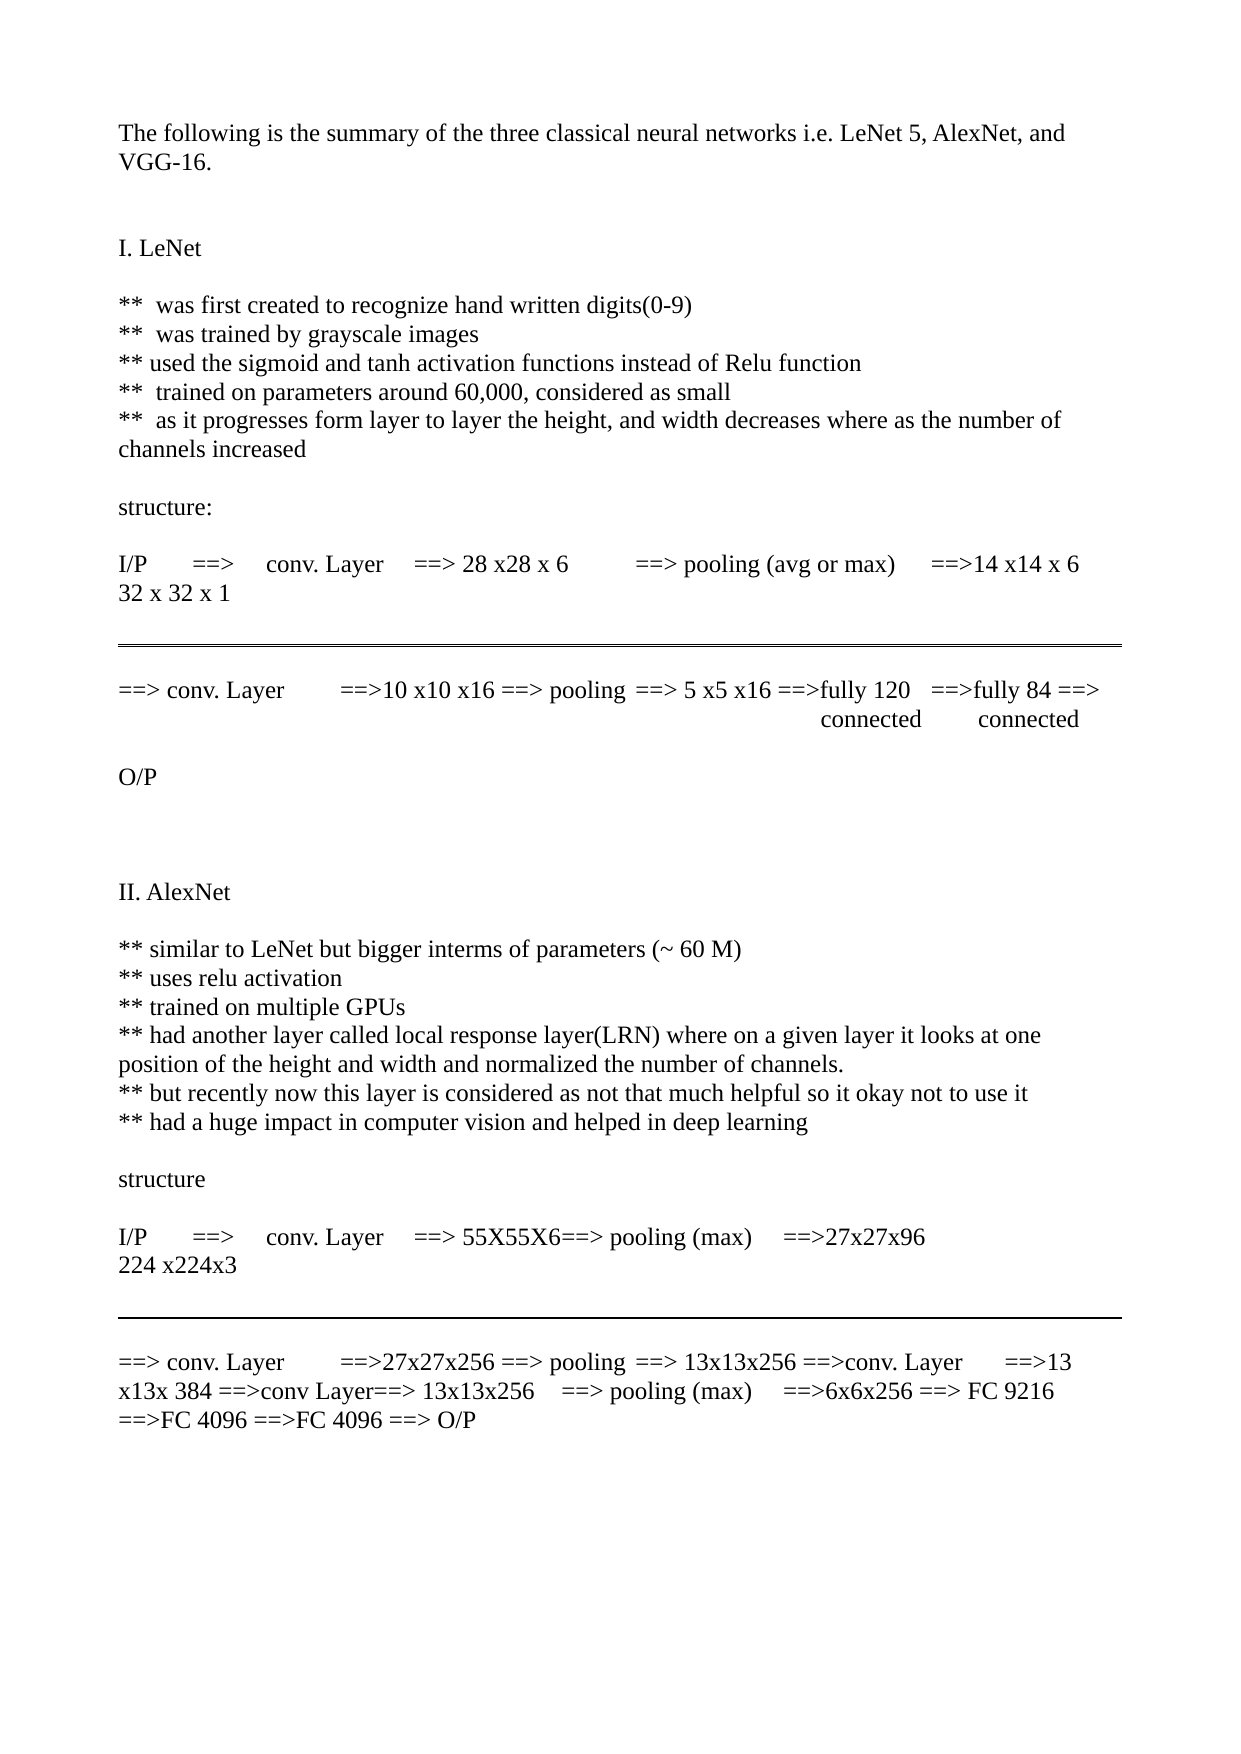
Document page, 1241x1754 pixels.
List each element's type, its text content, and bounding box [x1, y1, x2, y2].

text I/P ==> conv. Layer ==> 28 x28 x 6 ==> pooling (avg or max) ==>14 x14 x 6 [118, 549, 1122, 578]
text 32 x 32 x 1 [118, 578, 1122, 607]
text O/P [118, 762, 1122, 790]
text 224 x224x3 [118, 1250, 1122, 1279]
text ** trained on multiple GPUs [118, 992, 1122, 1020]
text ** as it progresses form layer to layer the height, and width decreases where as the number of channels increased [118, 406, 1122, 463]
text ** had a huge impact in computer vision and helped in deep learning [118, 1107, 1122, 1135]
text ** was trained by grayscale images [118, 319, 1122, 348]
text ==> conv. Layer ==>27x27x256 ==> pooling ==> 13x13x256 ==>conv. Layer ==>13 x13x 384 ==>conv Layer==> 13x13x256 ==> pooling (max) ==>6x6x256 ==> FC 9216 ==>FC 4096 ==>FC 4096 ==> O/P [118, 1347, 1122, 1434]
text II. AlexNet [118, 877, 1122, 905]
text I/P ==> conv. Layer ==> 55X55X6 ==> pooling (max) ==>27x27x96 [118, 1222, 1122, 1250]
text ==> conv. Layer ==>10 x10 x16 ==> pooling ==> 5 x5 x16 ==>fully 120 ==>fully 84 ==> [118, 675, 1122, 704]
text structure [118, 1164, 1122, 1193]
text ** uses relu activation [118, 963, 1122, 992]
text ** trained on parameters around 60,000, considered as small [118, 377, 1122, 406]
text ** was first created to recognize hand written digits(0-9) [118, 291, 1122, 319]
text structure: [118, 492, 1122, 521]
text ** had another layer called local response layer(LRN) where on a given layer it looks at one position of the height and width and normalized the number of channels. [118, 1020, 1122, 1078]
text The following is the summary of the three classical neural networks i.e. LeNet 5, AlexNet, and VGG-16. [118, 118, 1122, 176]
text I. LeNet [118, 233, 1122, 262]
text ** but recently now this layer is considered as not that much helpful so it okay not to use it [118, 1078, 1122, 1107]
text ** used the sigmoid and tanh activation functions instead of Relu function [118, 348, 1122, 377]
text connected connected [118, 704, 1122, 733]
text ** similar to LeNet but bigger interms of parameters (~ 60 M) [118, 934, 1122, 963]
